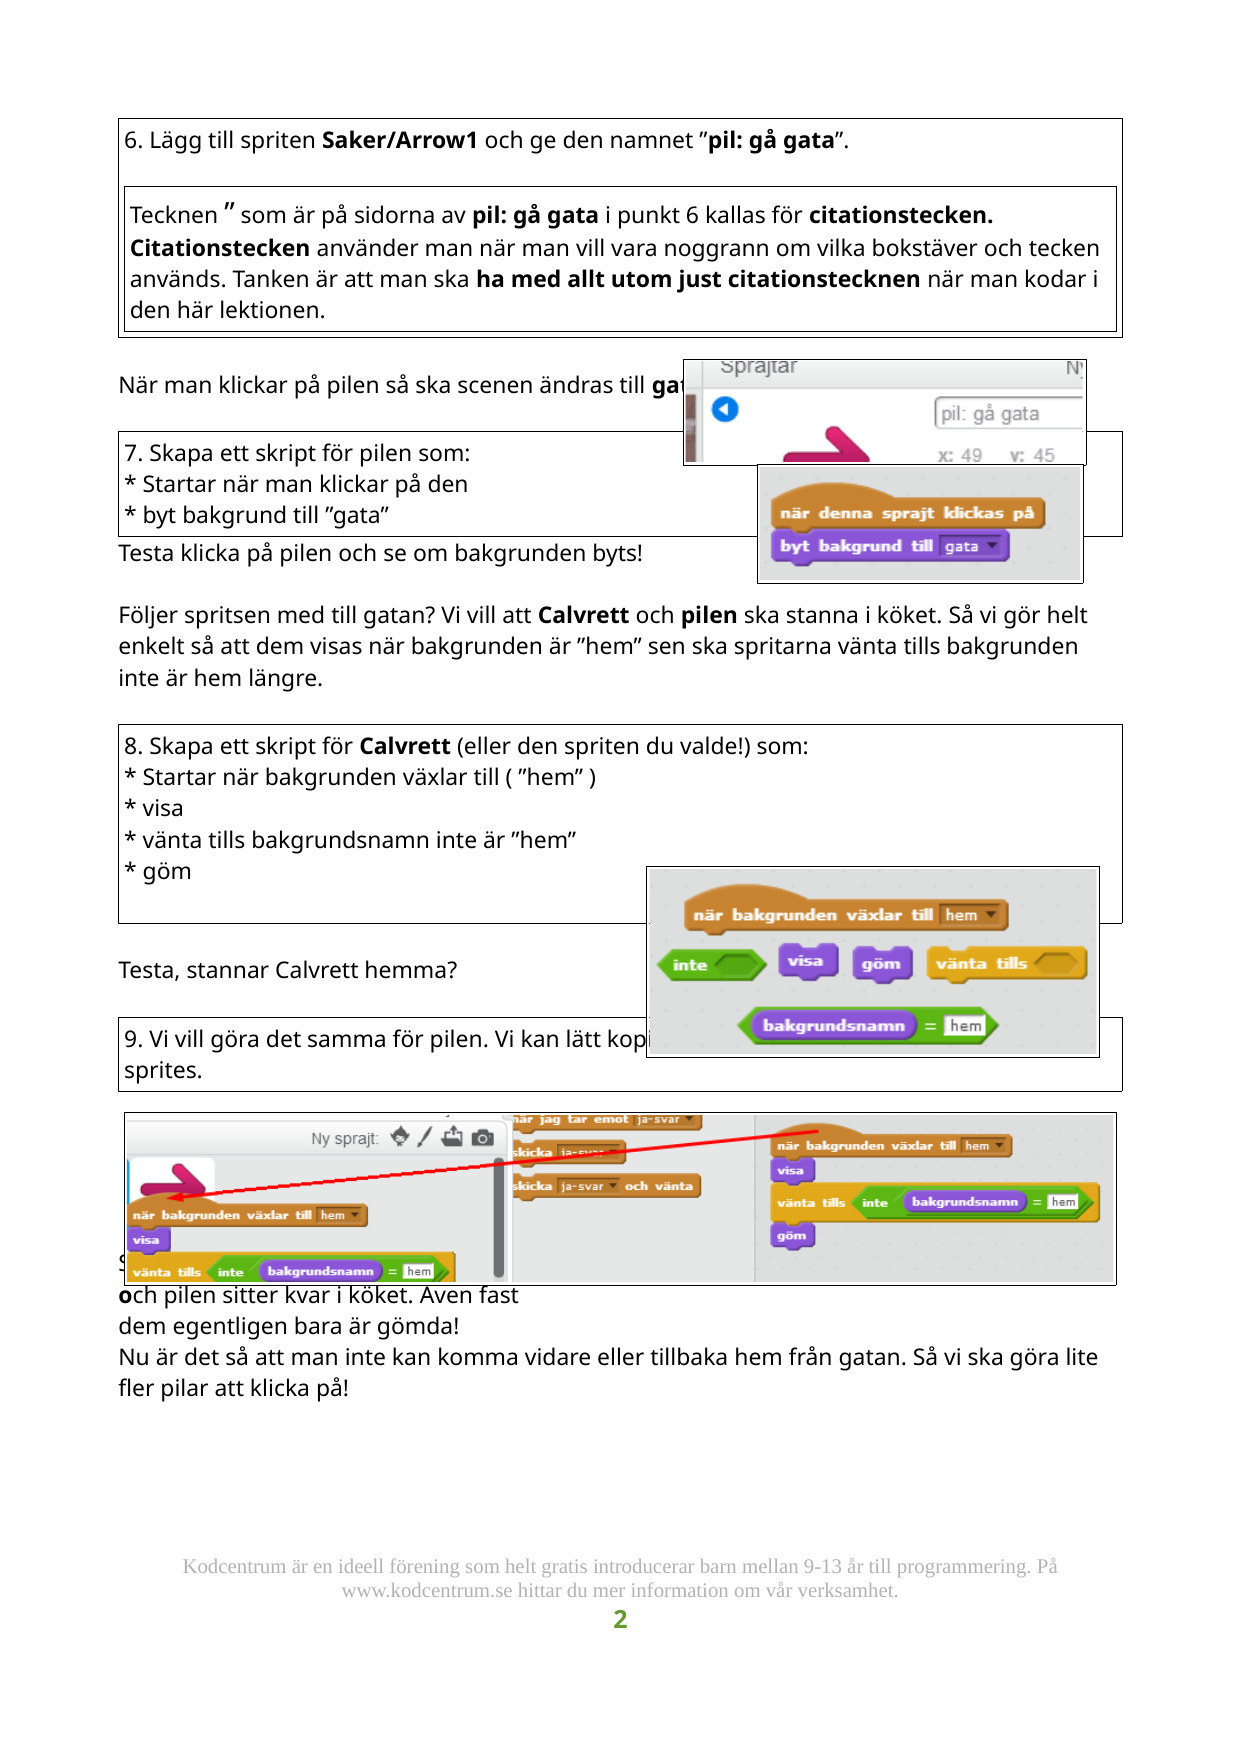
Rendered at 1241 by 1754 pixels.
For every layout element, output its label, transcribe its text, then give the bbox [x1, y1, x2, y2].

table_header 6. Lägg till spriten Saker/Arrow1 och ge den namnet ”pil: gå gata”. [119, 119, 1122, 337]
table_header 8. Skapa ett skript för Calvrett (eller den spriten du valde!) som: * Startar när bakgrunden växlar till ( ”hem” ) * visa * vänta tills bakgrundsnamn inte är ”hem” * göm [119, 725, 1122, 923]
table_header 9. Vi vill göra det samma för pilen. Vi kan lätt kopiera kod genom att dra den till andra sprites. [119, 1018, 1122, 1091]
picture [759, 467, 1081, 580]
table_header 8. Skapa ett skript för Calvrett (eller den spriten du valde!) som: * Startar när bakgrunden växlar till ( ”hem” ) * visa * vänta tills bakgrundsnamn inte är ”hem” * göm [647, 867, 1099, 1057]
table_header Tecknen ” som är på sidorna av pil: gå gata i punkt 6 kallas för citationstecken. Citationstecken använder man när man vill vara noggrann om vilka bokstäver och tecken används. Tanken är att man ska ha med allt utom just citationstecknen när man kodar i den här lektionen. [125, 187, 1116, 331]
text Nu är det så att man inte kan komma vidare eller tillbaka hem från gatan. Så vi ska göra lite fler pilar att klicka på! [118, 1341, 1122, 1404]
text [1100, 954, 1122, 986]
table_header 7. Skapa ett skript för pilen som: * Startar när man klickar på den * byt bakgrund till ”gata” [119, 432, 757, 536]
table_header [1084, 432, 1122, 536]
text Testa klicka på pilen och se om bakgrunden byts! [118, 537, 757, 568]
text dem egentligen bara är gömda! [118, 1310, 1122, 1341]
table_header Tecknen ” som är på sidorna av pil: gå gata i punkt 6 kallas för citationstecken. Citationstecken använder man när man vill vara noggrann om vilka bokstäver och tecken används. Tanken är att man ska ha med allt utom just citationstecknen när man kodar i den här lektionen. [684, 360, 1086, 465]
text Testa, stannar Calvrett hemma? [118, 954, 646, 986]
picture [649, 869, 1097, 1054]
text När man klickar på pilen så ska scenen ändras till gata. [118, 369, 683, 400]
text Följer spritsen med till gatan? Vi vill att Calvrett och pilen ska stanna i köket. Så vi gör helt enkelt så att dem visas när bakgrunden är ”hem” sen ska spritarna vänta tills bakgrunden inte är hem längre. [118, 599, 1122, 693]
table_header [758, 465, 1083, 583]
text [1084, 537, 1122, 568]
text och pilen sitter kvar i köket. Även fast [118, 1279, 1122, 1310]
picture [685, 361, 1083, 462]
picture [126, 1115, 1114, 1282]
table_header 9. Vi vill göra det samma för pilen. Vi kan lätt kopiera kod genom att dra den till andra sprites. [125, 1113, 1116, 1285]
